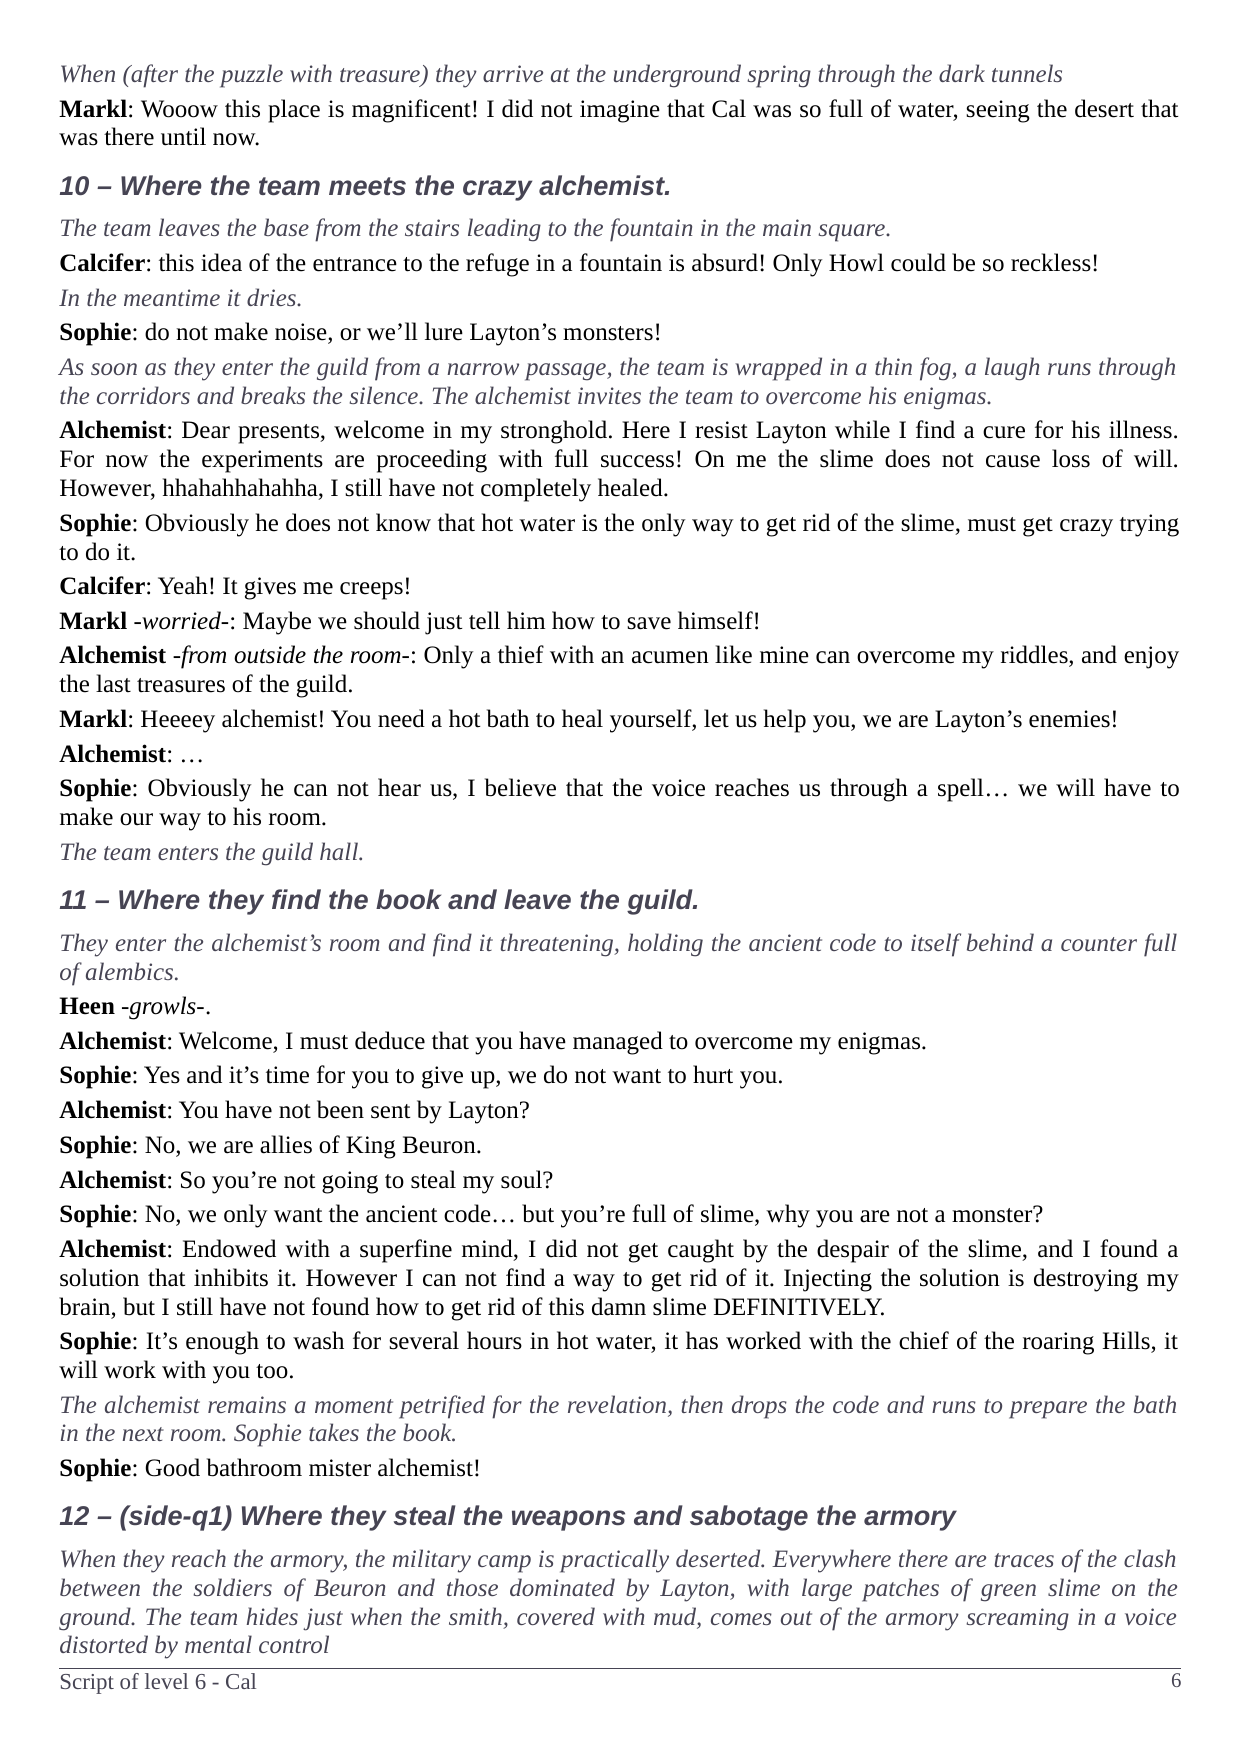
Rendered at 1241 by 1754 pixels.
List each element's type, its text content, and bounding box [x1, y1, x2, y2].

text The team enters the guild hall. [59, 837, 1181, 866]
text Sophie: do not make noise, or we’ll lure Layton’s monsters! [59, 317, 1181, 346]
text Markl -worried-: Maybe we should just tell him how to save himself! [59, 606, 1181, 635]
text They enter the alchemist’s room and find it threatening, holding the ancient code to itself behind a counter full of alembics. [59, 928, 1181, 985]
text When they reach the armory, the military camp is practically deserted. Everywhere there are traces of the clash between the soldiers of Beuron and those dominated by Layton, with large patches of green slime on the ground. The team hides just when the smith, covered with mud, comes out of the armory screaming in a voice distorted by mental control [59, 1544, 1181, 1659]
text Alchemist -from outside the room-: Only a thief with an acumen like mine can overcome my riddles, and enjoy the last treasures of the guild. [59, 641, 1181, 698]
text Sophie: No, we only want the ancient code… but you’re full of slime, why you are not a monster? [59, 1199, 1181, 1228]
text Sophie: Yes and it’s time for you to give up, we do not want to hurt you. [59, 1061, 1181, 1089]
text Sophie: Obviously he does not know that hot water is the only way to get rid of the slime, must get crazy trying to do it. [59, 508, 1181, 565]
text Alchemist: So you’re not going to steal my soul? [59, 1165, 1181, 1193]
text When (after the puzzle with treasure) they arrive at the underground spring through the dark tunnels [59, 59, 1181, 88]
text Sophie: No, we are allies of King Beuron. [59, 1130, 1181, 1159]
text The team leaves the base from the stairs leading to the fountain in the main square. [59, 213, 1181, 242]
text Calcifer: Yeah! It gives me creeps! [59, 571, 1181, 600]
text Sophie: It’s enough to wash for several hours in hot water, it has worked with the chief of the roaring Hills, it will work with you too. [59, 1326, 1181, 1384]
text Sophie: Good bathroom mister alchemist! [59, 1453, 1181, 1482]
text Sophie: Obviously he can not hear us, I believe that the voice reaches us through a spell… we will have to make our way to his room. [59, 773, 1181, 831]
text Alchemist: You have not been sent by Layton? [59, 1095, 1181, 1124]
text As soon as they enter the guild from a narrow passage, the team is wrapped in a thin fog, a laugh runs through the corridors and breaks the silence. The alchemist invites the team to overcome his enigmas. [59, 352, 1181, 410]
text Heen -growls-. [59, 991, 1181, 1020]
text Markl: Heeeey alchemist! You need a hot bath to heal yourself, let us help you, we are Layton’s enemies! [59, 704, 1181, 733]
text Markl: Wooow this place is magnificent! I did not imagine that Cal was so full of water, seeing the desert that was there until now. [59, 94, 1181, 151]
text In the meantime it dries. [59, 283, 1181, 312]
text Alchemist: Endowed with a superfine mind, I did not get caught by the despair of the slime, and I found a solution that inhibits it. However I can not find a way to get rid of it. Injecting the solution is destroying my brain, but I still have not found how to get rid of this damn slime DEFINITIVELY. [59, 1234, 1181, 1320]
subtitle 10 – Where the team meets the crazy alchemist. [59, 170, 1181, 201]
text Alchemist: Welcome, I must deduce that you have managed to overcome my enigmas. [59, 1026, 1181, 1055]
text Alchemist: Dear presents, welcome in my stronghold. Here I resist Layton while I find a cure for his illness. For now the experiments are proceeding with full success! On me the slime does not cause loss of will. However, hhahahhahahha, I still have not completely healed. [59, 416, 1181, 502]
text The alchemist remains a moment petrified for the revelation, then drops the code and runs to prepare the bath in the next room. Sophie takes the book. [59, 1390, 1181, 1447]
text Alchemist: … [59, 739, 1181, 767]
text Calcifer: this idea of the entrance to the refuge in a fountain is absurd! Only Howl could be so reckless! [59, 248, 1181, 277]
subtitle 12 – (side-q1) Where they steal the weapons and sabotage the armory [59, 1500, 1181, 1532]
subtitle 11 – Where they find the book and leave the guild. [59, 884, 1181, 915]
